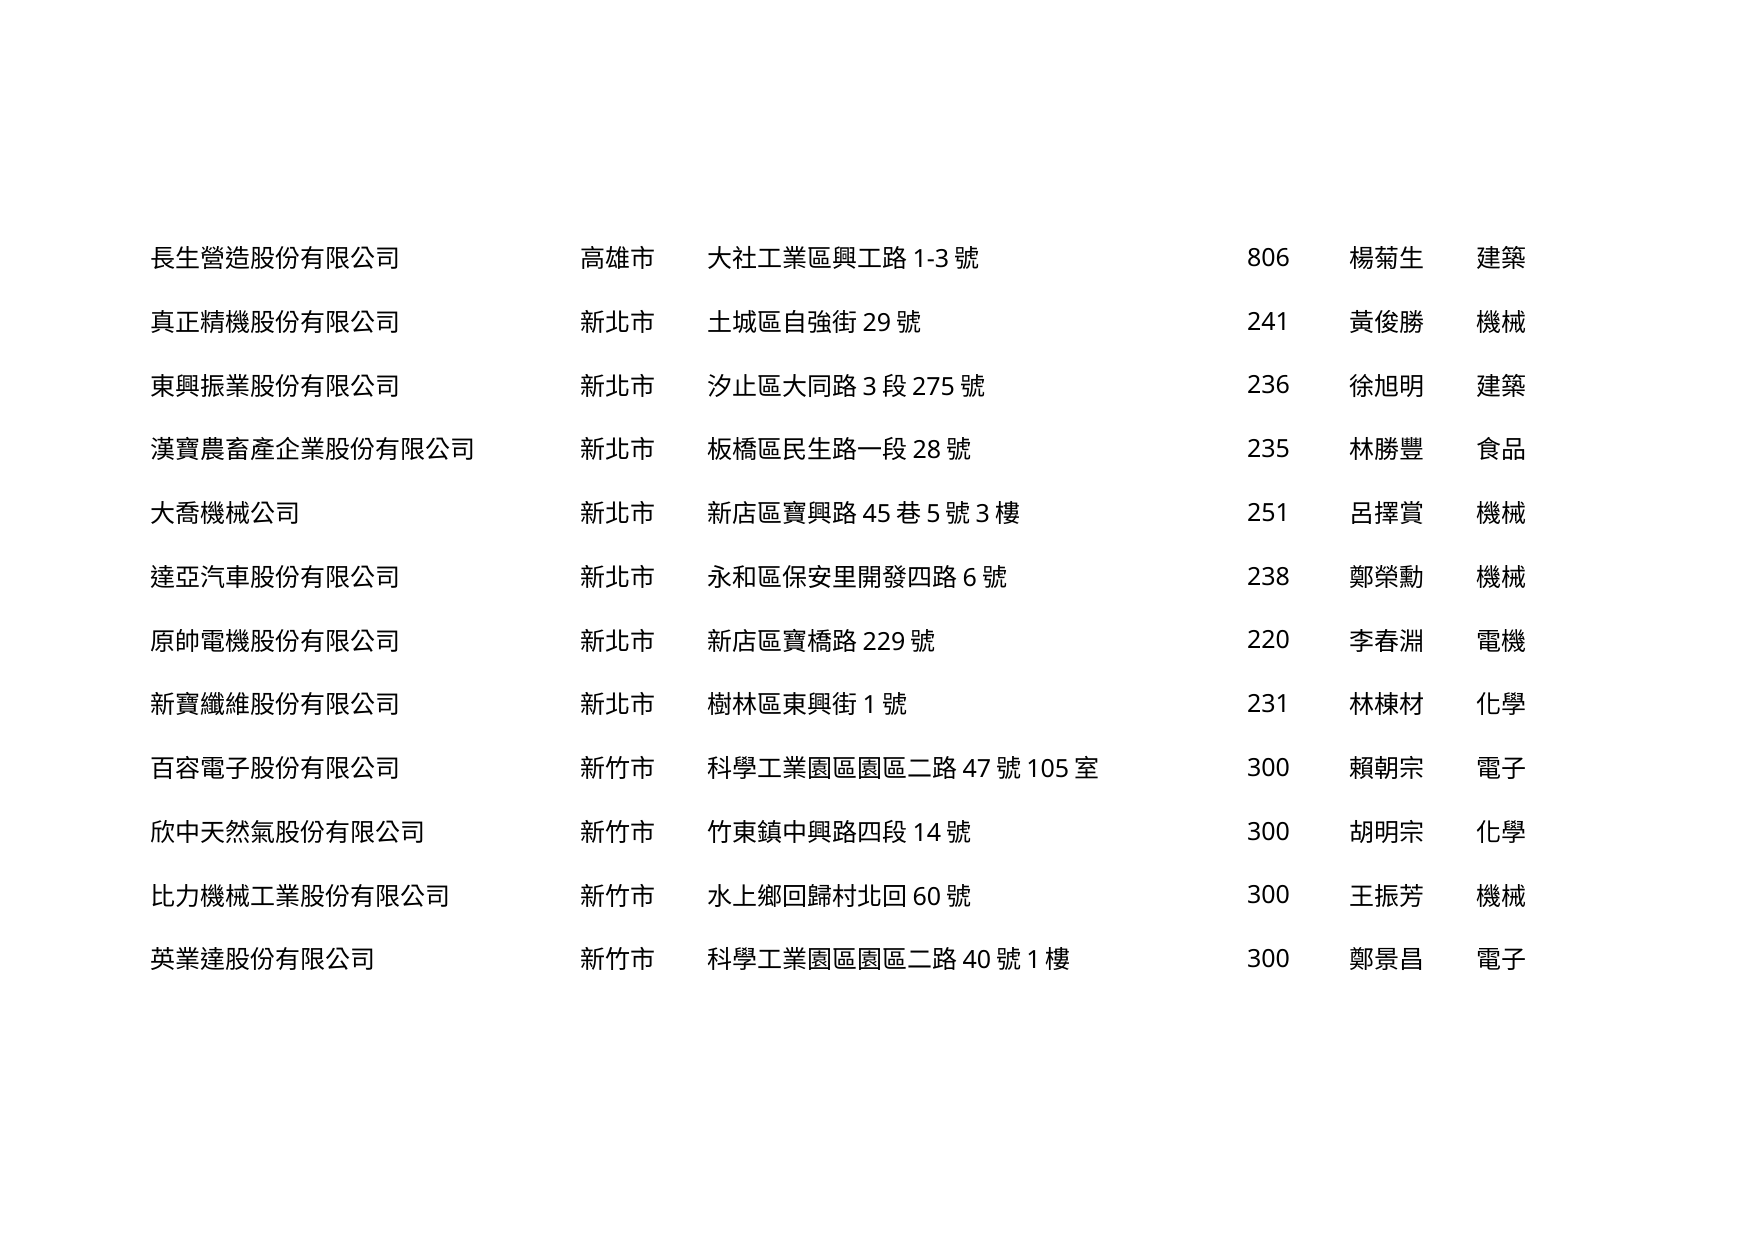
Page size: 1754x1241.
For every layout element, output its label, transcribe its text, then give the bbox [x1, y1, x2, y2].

table_cell 300 [1246, 915, 1348, 979]
table_cell 真正精機股份有限公司 [149, 278, 579, 341]
table_cell 永和區保安里開發四路6號 [706, 533, 1246, 596]
table_cell 新竹市 [579, 851, 706, 915]
table_cell 汐止區大同路3段275號 [706, 341, 1246, 405]
table_cell 鄭景昌 [1348, 915, 1475, 979]
table_cell 板橋區民生路一段28號 [706, 405, 1246, 469]
table_cell 水上鄉回歸村北回60號 [706, 851, 1246, 915]
table_cell 新北市 [579, 341, 706, 405]
table_cell 林棟材 [1348, 660, 1475, 724]
table_cell 食品 [1475, 405, 1603, 469]
table_cell 建築 [1475, 341, 1603, 405]
table_cell 原帥電機股份有限公司 [149, 596, 579, 660]
table_cell 806 [1246, 214, 1348, 278]
table_cell 百容電子股份有限公司 [149, 724, 579, 788]
table_cell 231 [1246, 660, 1348, 724]
table_cell 機械 [1475, 278, 1603, 341]
table_cell 楊菊生 [1348, 214, 1475, 278]
table_cell 鄭榮勳 [1348, 533, 1475, 596]
table_cell 土城區自強街29號 [706, 278, 1246, 341]
table_cell 新北市 [579, 469, 706, 533]
table_cell 黃俊勝 [1348, 278, 1475, 341]
table_cell 東興振業股份有限公司 [149, 341, 579, 405]
table_cell 新店區寶橋路229號 [706, 596, 1246, 660]
table_cell 機械 [1475, 851, 1603, 915]
table_cell 大喬機械公司 [149, 469, 579, 533]
table_cell 科學工業園區園區二路40號1樓 [706, 915, 1246, 979]
table_cell 235 [1246, 405, 1348, 469]
table_cell 長生營造股份有限公司 [149, 214, 579, 278]
table_cell 新竹市 [579, 788, 706, 851]
table_cell 樹林區東興街1號 [706, 660, 1246, 724]
table_cell 300 [1246, 724, 1348, 788]
table_cell 新北市 [579, 405, 706, 469]
table_cell 比力機械工業股份有限公司 [149, 851, 579, 915]
table_cell 胡明宗 [1348, 788, 1475, 851]
table_cell 236 [1246, 341, 1348, 405]
table_cell 欣中天然氣股份有限公司 [149, 788, 579, 851]
table_cell 林勝豐 [1348, 405, 1475, 469]
table_cell 大社工業區興工路1-3號 [706, 214, 1246, 278]
table_cell 達亞汽車股份有限公司 [149, 533, 579, 596]
table_cell 新寶纖維股份有限公司 [149, 660, 579, 724]
table_cell 電子 [1475, 915, 1603, 979]
table_cell 王振芳 [1348, 851, 1475, 915]
table_cell 241 [1246, 278, 1348, 341]
table_cell 新竹市 [579, 915, 706, 979]
table_cell 220 [1246, 596, 1348, 660]
table_cell 機械 [1475, 533, 1603, 596]
table_cell 賴朝宗 [1348, 724, 1475, 788]
table_cell 徐旭明 [1348, 341, 1475, 405]
table_cell 竹東鎮中興路四段14號 [706, 788, 1246, 851]
table_cell 高雄市 [579, 214, 706, 278]
table_cell 機械 [1475, 469, 1603, 533]
table_cell 新北市 [579, 596, 706, 660]
table_cell 建築 [1475, 214, 1603, 278]
table_cell 呂擇賞 [1348, 469, 1475, 533]
table_cell 李春淵 [1348, 596, 1475, 660]
table_cell 科學工業園區園區二路47號105室 [706, 724, 1246, 788]
table_cell 238 [1246, 533, 1348, 596]
table_cell 251 [1246, 469, 1348, 533]
table_cell 英業達股份有限公司 [149, 915, 579, 979]
table_cell 化學 [1475, 660, 1603, 724]
table_cell 電機 [1475, 596, 1603, 660]
table_cell 新竹市 [579, 724, 706, 788]
table_cell 新北市 [579, 660, 706, 724]
table_cell 新店區寶興路45巷5號3樓 [706, 469, 1246, 533]
table_cell 漢寶農畜產企業股份有限公司 [149, 405, 579, 469]
table_cell 新北市 [579, 278, 706, 341]
table_cell 300 [1246, 851, 1348, 915]
table_cell 化學 [1475, 788, 1603, 851]
table_cell 300 [1246, 788, 1348, 851]
table_cell 電子 [1475, 724, 1603, 788]
table_cell 新北市 [579, 533, 706, 596]
